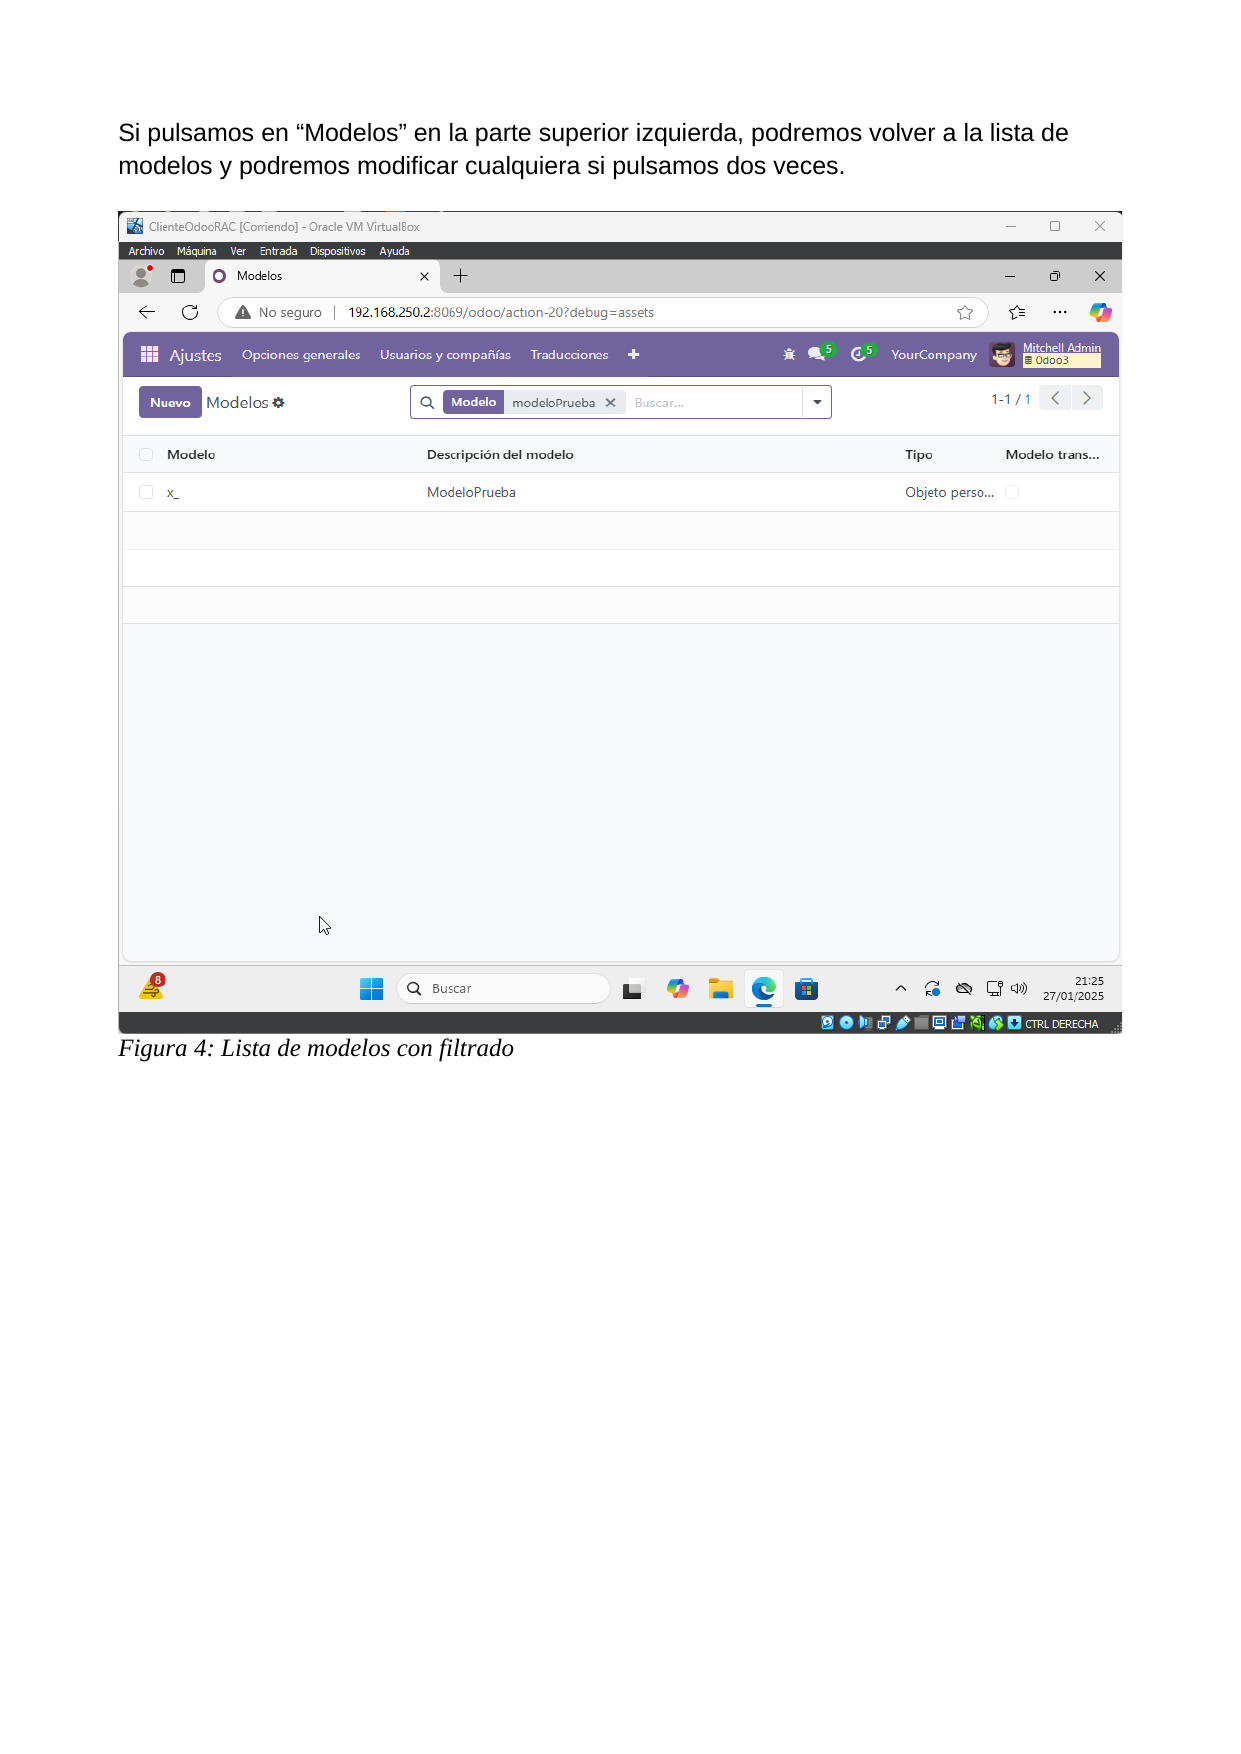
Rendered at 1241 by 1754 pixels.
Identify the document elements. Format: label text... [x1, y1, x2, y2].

text Figura 4: Lista de modelos con filtrado [118, 1034, 1122, 1062]
picture [118, 211, 1123, 1034]
text Si pulsamos en “Modelos” en la parte superior izquierda, podremos volver a la lista de modelos y podremos modificar cualquiera si pulsamos dos veces. [118, 118, 1122, 180]
